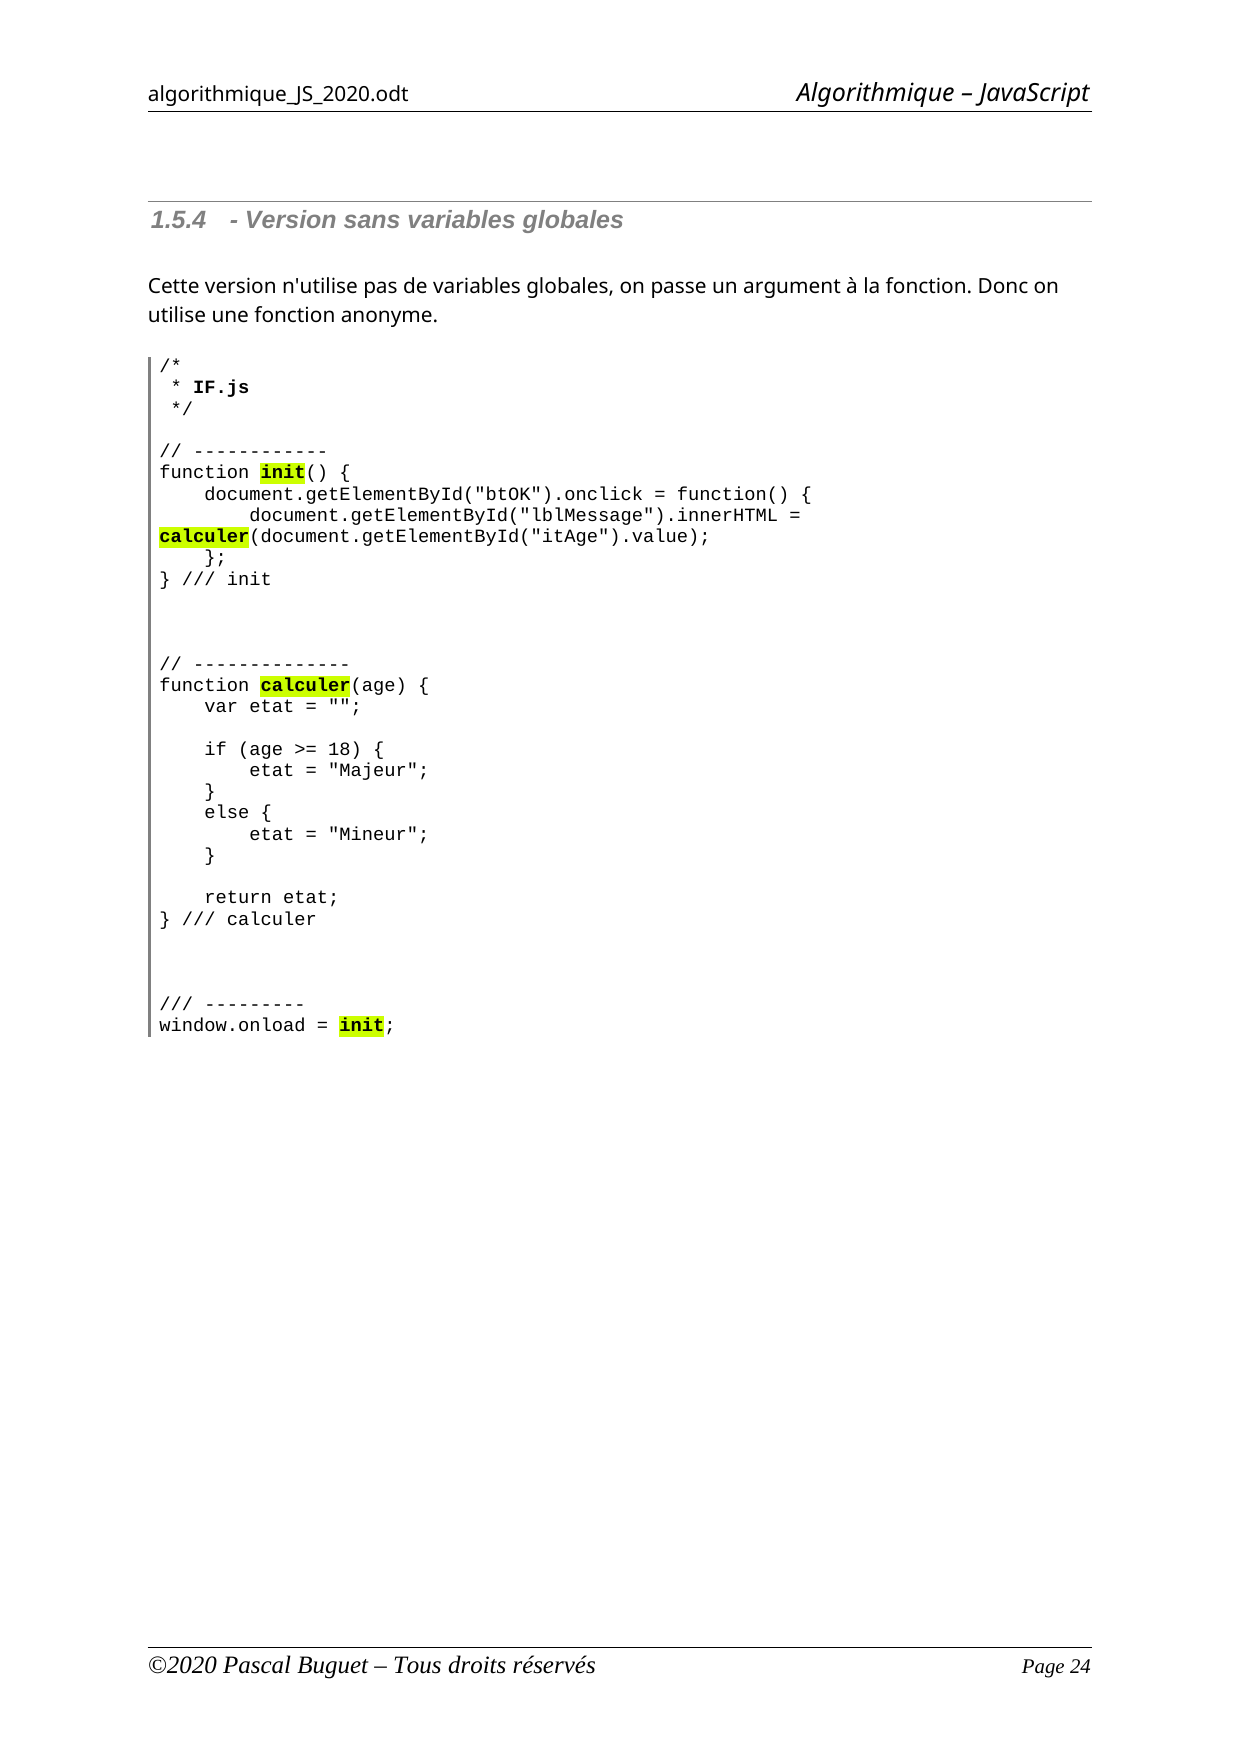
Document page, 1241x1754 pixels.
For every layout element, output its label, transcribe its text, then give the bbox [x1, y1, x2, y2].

text // ------------ [151, 442, 1092, 463]
text }; [151, 548, 1092, 569]
text function calculer(age) { [151, 676, 1092, 697]
text } [151, 846, 1092, 867]
subtitle - Version sans variables globales [148, 202, 1092, 237]
text document.getElementById("lblMessage").innerHTML = calculer(document.getElementById("itAge").value); [151, 506, 1092, 548]
text etat = "Mineur"; [151, 824, 1092, 846]
text /* [151, 357, 1092, 378]
text document.getElementById("btOK").onclick = function() { [151, 484, 1092, 506]
text */ [151, 399, 1092, 421]
text function init() { [151, 463, 1092, 484]
text if (age >= 18) { [151, 739, 1092, 761]
text } /// init [151, 569, 1092, 591]
text window.onload = init; [151, 1016, 1092, 1037]
text } /// calculer [151, 909, 1092, 931]
text } [151, 782, 1092, 803]
text etat = "Majeur"; [151, 761, 1092, 782]
text * IF.js [151, 378, 1092, 399]
text return etat; [151, 888, 1092, 909]
text else { [151, 803, 1092, 824]
text Cette version n'utilise pas de variables globales, on passe un argument à la fonction. Donc on utilise une fonction anonyme. [148, 271, 1092, 328]
text var etat = ""; [151, 697, 1092, 718]
text /// --------- [151, 994, 1092, 1016]
text // -------------- [151, 654, 1092, 676]
